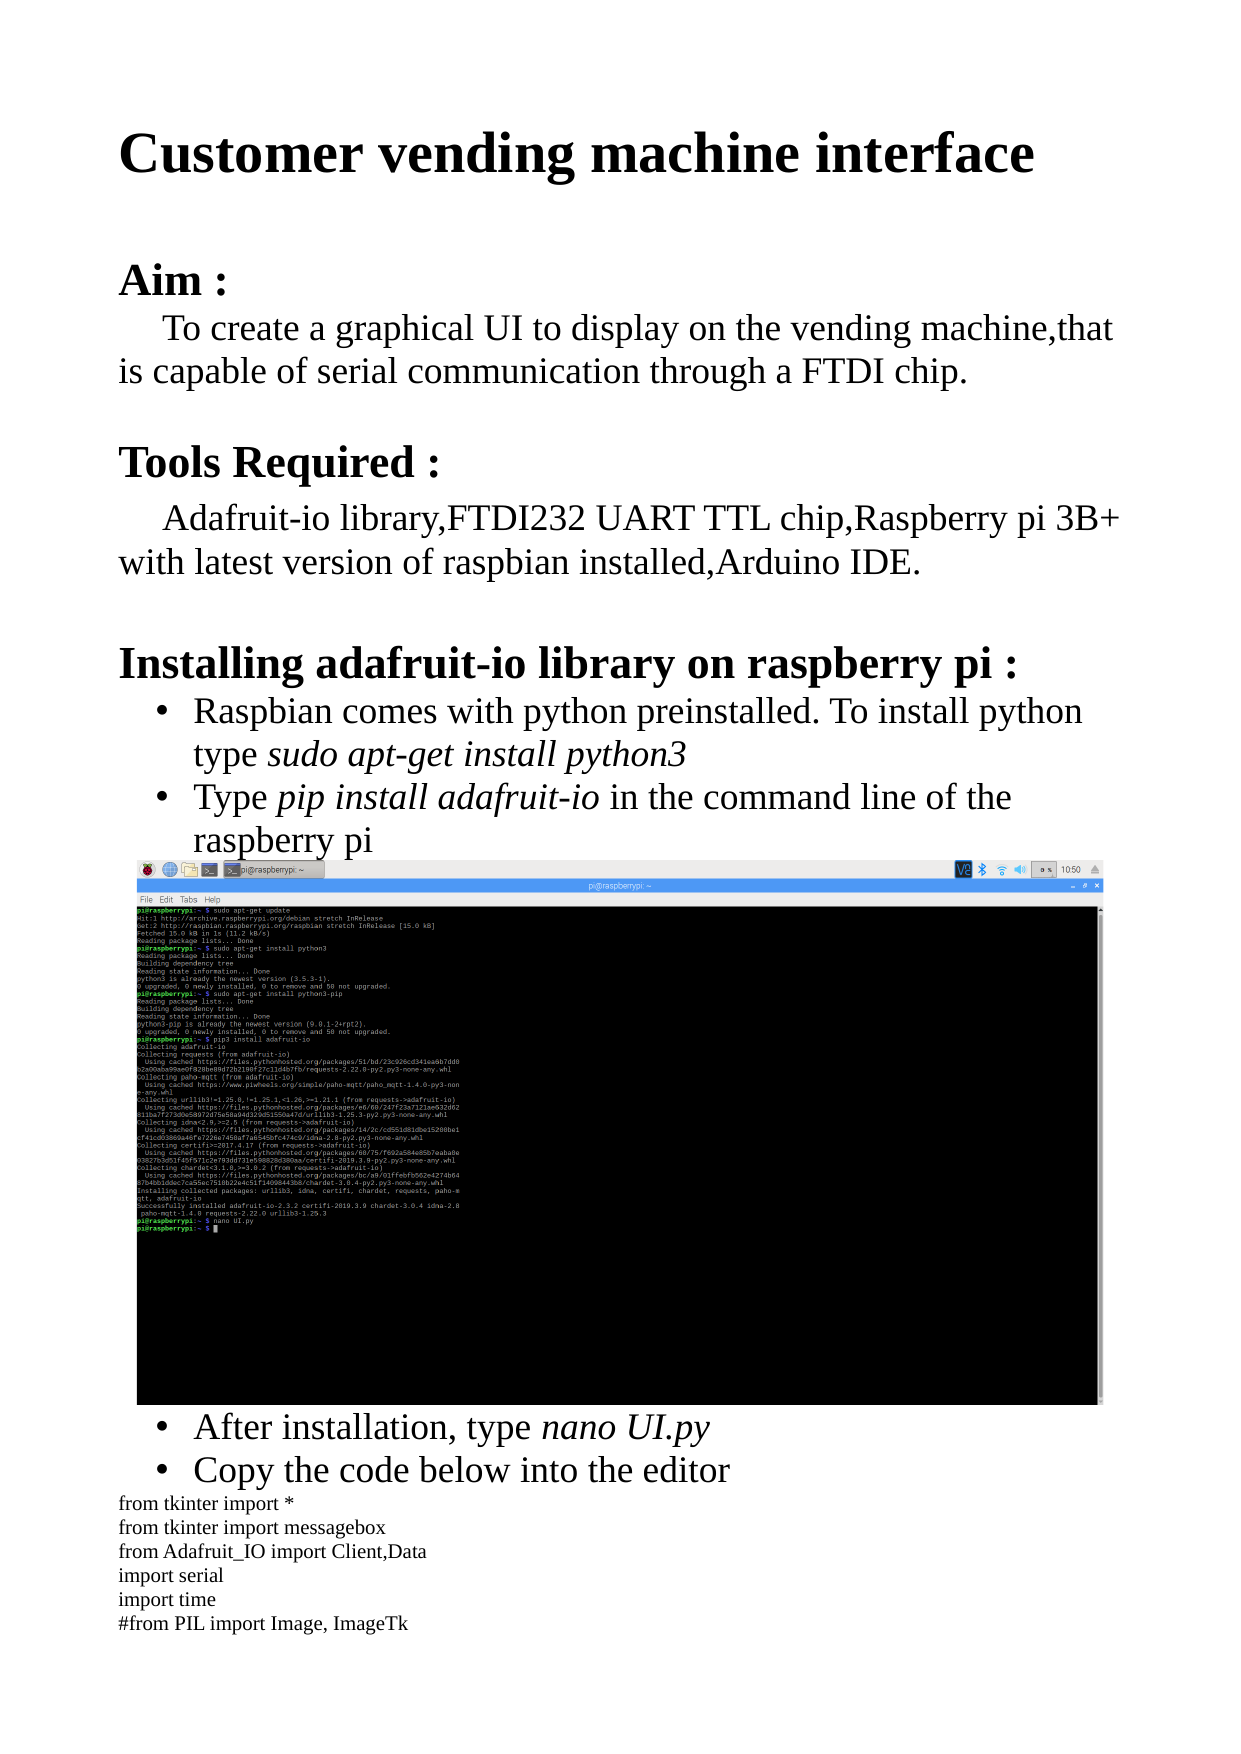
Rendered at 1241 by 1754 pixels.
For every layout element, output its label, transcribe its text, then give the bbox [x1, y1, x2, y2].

picture [136, 860, 1104, 1405]
text Tools Required : [118, 434, 1122, 487]
text from Adafruit_IO import Client,Data [118, 1539, 1122, 1563]
list Type pip install adafruit-io in the command line of the raspberry pi [156, 774, 1122, 861]
text from tkinter import messagebox [118, 1515, 1122, 1539]
text Installing adafruit-io library on raspberry pi : [118, 636, 1122, 688]
text import serial [118, 1563, 1122, 1587]
text Customer vending machine interface [118, 118, 1122, 185]
text Aim : [118, 252, 1122, 305]
text #from PIL import Image, ImageTk [118, 1611, 1122, 1635]
list Copy the code below into the editor [156, 1447, 1122, 1491]
text from tkinter import * [118, 1491, 1122, 1515]
list Raspbian comes with python preinstalled. To install python type sudo apt-get install python3 [156, 688, 1122, 774]
list After installation, type nano UI.py [156, 861, 1122, 1447]
text Adafruit-io library,FTDI232 UART TTL chip,Raspberry pi 3B+ with latest version of raspbian installed,Arduino IDE. [118, 487, 1122, 583]
text To create a graphical UI to display on the vending machine,that is capable of serial communication through a FTDI chip. [118, 305, 1122, 391]
text import time [118, 1587, 1122, 1611]
